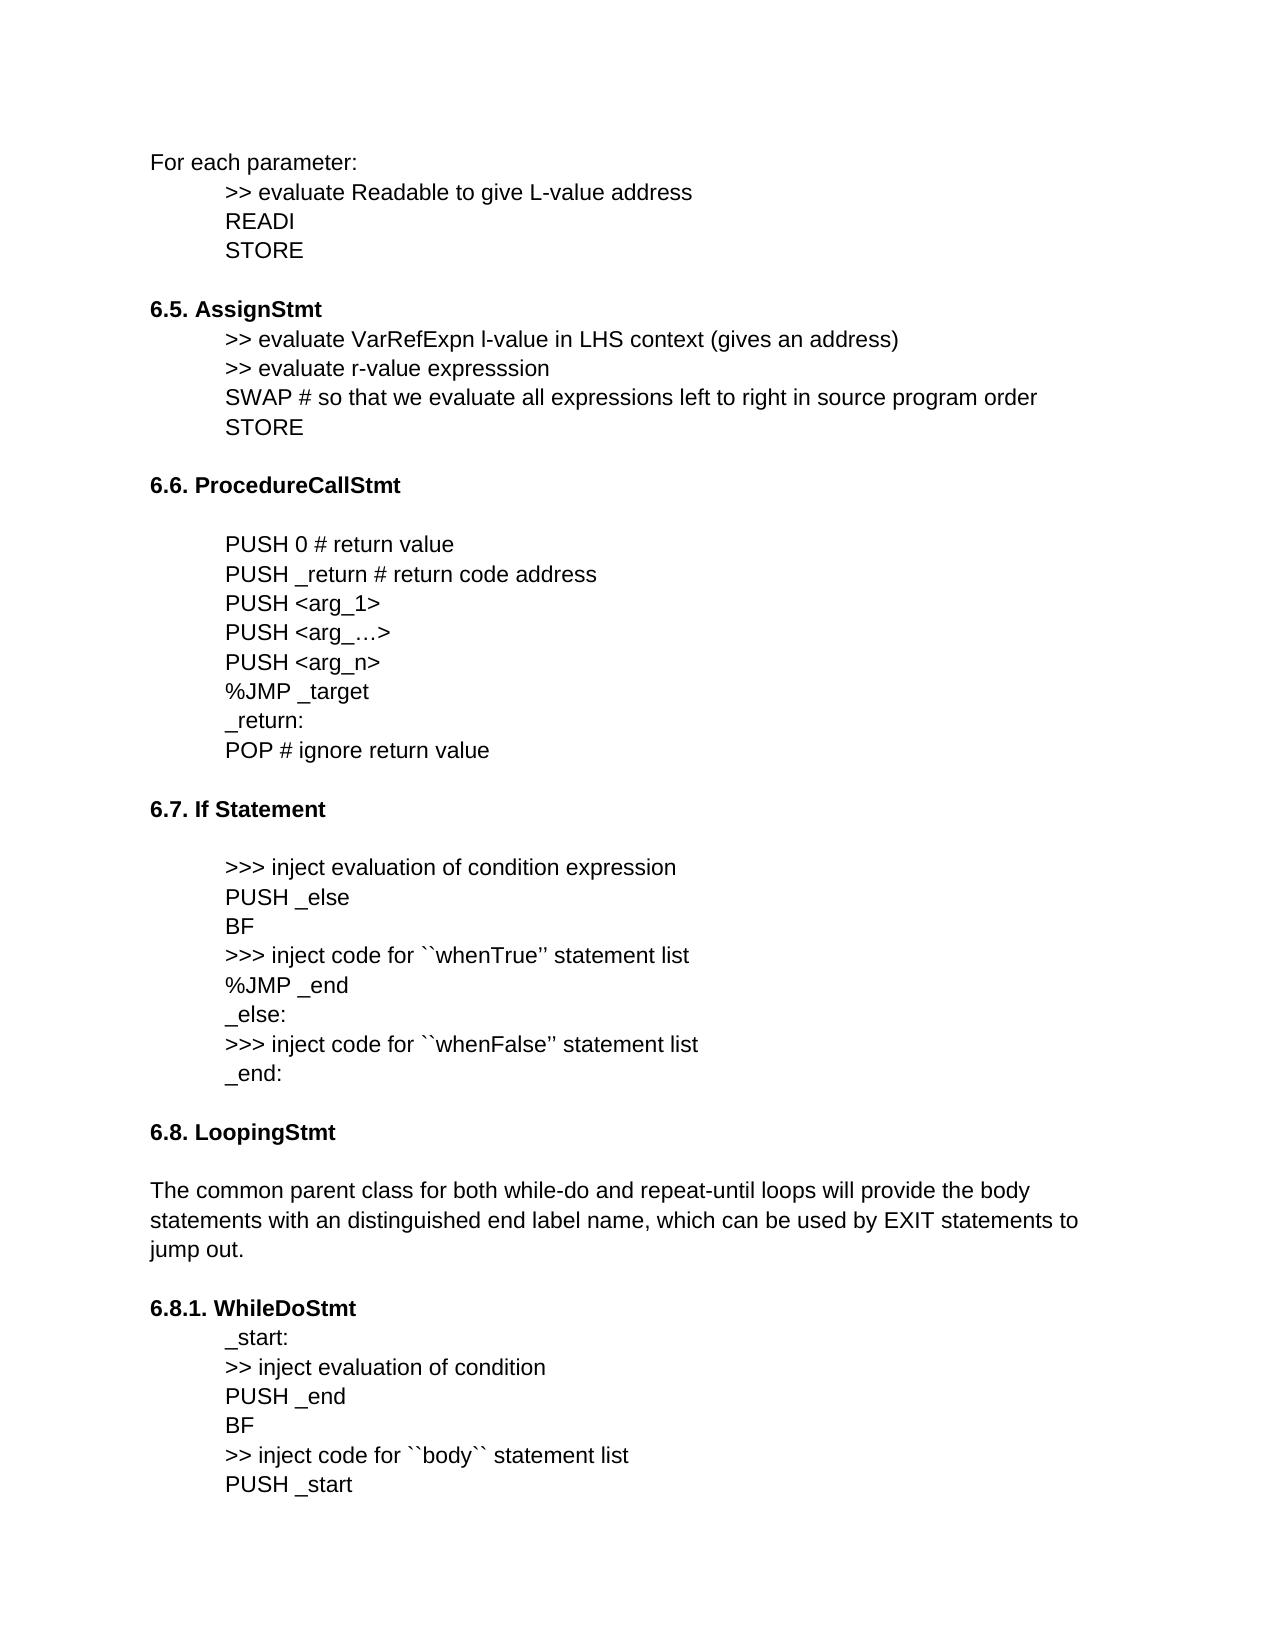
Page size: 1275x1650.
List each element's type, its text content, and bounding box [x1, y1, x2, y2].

text POP # ignore return value [150, 737, 1125, 763]
text PUSH 0 # return value [150, 532, 1125, 557]
text PUSH _return # return code address [150, 561, 1125, 587]
text 6.7. If Statement [150, 796, 1125, 822]
text READI [150, 209, 1125, 234]
text PUSH <arg_1> [150, 591, 1125, 616]
text SWAP # so that we evaluate all expressions left to right in source program order [150, 385, 1125, 411]
text >> evaluate r-value expresssion [150, 356, 1125, 381]
text _else: [150, 1002, 1125, 1027]
text PUSH _end [150, 1384, 1125, 1409]
text >>> inject code for ``whenTrue’’ statement list [150, 943, 1125, 969]
text 6.8.1. WhileDoStmt [150, 1296, 1125, 1321]
text BF [150, 1413, 1125, 1439]
text STORE [150, 414, 1125, 440]
text _start: [150, 1325, 1125, 1351]
text PUSH _start [150, 1472, 1125, 1497]
text PUSH <arg_…> [150, 620, 1125, 646]
text _return: [150, 708, 1125, 734]
text >> inject evaluation of condition [150, 1354, 1125, 1380]
text %JMP _target [150, 679, 1125, 704]
text 6.5. AssignStmt [150, 297, 1125, 322]
text >> inject code for ``body`` statement list [150, 1442, 1125, 1468]
text STORE [150, 238, 1125, 264]
text _end: [150, 1061, 1125, 1086]
text >> evaluate Readable to give L-value address [150, 179, 1125, 205]
text 6.8. LoopingStmt [150, 1119, 1125, 1145]
text The common parent class for both while-do and repeat-until loops will provide the body statements with an distinguished end label name, which can be used by EXIT statements to jump out. [150, 1178, 1125, 1262]
text %JMP _end [150, 972, 1125, 998]
text PUSH _else [150, 884, 1125, 910]
text For each parameter: [150, 150, 1125, 176]
text >>> inject evaluation of condition expression [150, 855, 1125, 881]
text BF [150, 914, 1125, 939]
text >> evaluate VarRefExpn l-value in LHS context (gives an address) [150, 326, 1125, 352]
text PUSH <arg_n> [150, 649, 1125, 675]
text 6.6. ProcedureCallStmt [150, 473, 1125, 499]
text >>> inject code for ``whenFalse’’ statement list [150, 1031, 1125, 1057]
